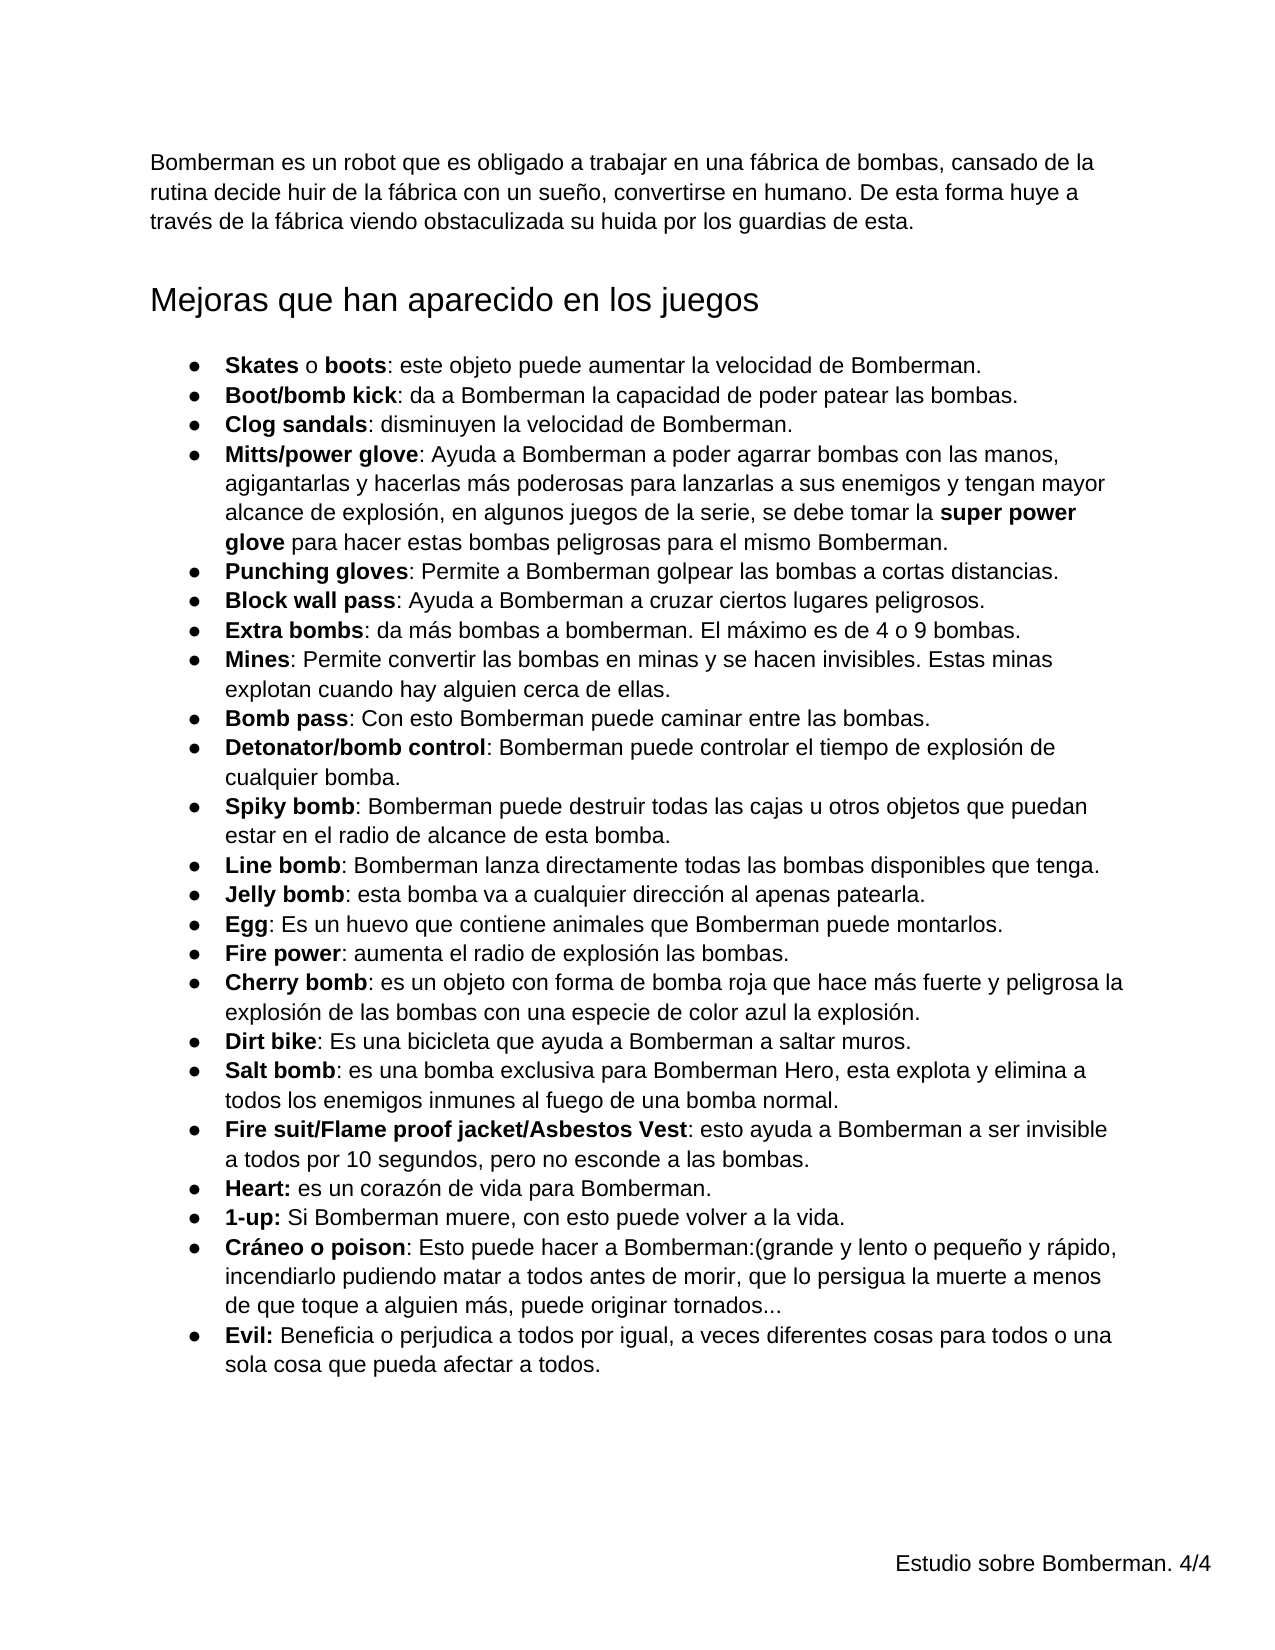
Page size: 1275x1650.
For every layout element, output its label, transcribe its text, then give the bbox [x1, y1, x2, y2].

list Evil: Beneficia o perjudica a todos por igual, a veces diferentes cosas para todos o una sola cosa que pueda afectar a todos. [187, 1322, 1125, 1377]
list Boot/bomb kick: da a Bomberman la capacidad de poder patear las bombas. [187, 382, 1125, 408]
text Bomberman es un robot que es obligado a trabajar en una fábrica de bombas, cansado de la rutina decide huir de la fábrica con un sueño, convertirse en humano. De esta forma huye a través de la fábrica viendo obstaculizada su huida por los guardias de esta. [150, 150, 1125, 234]
list Mitts/power glove: Ayuda a Bomberman a poder agarrar bombas con las manos, agigantarlas y hacerlas más poderosas para lanzarlas a sus enemigos y tengan mayor alcance de explosión, en algunos juegos de la serie, se debe tomar la super power glove para hacer estas bombas peligrosas para el mismo Bomberman. [187, 441, 1125, 555]
list Block wall pass: Ayuda a Bomberman a cruzar ciertos lugares peligrosos. [187, 588, 1125, 614]
list Fire suit/Flame proof jacket/Asbestos Vest: esto ayuda a Bomberman a ser invisible a todos por 10 segundos, pero no esconde a las bombas. [187, 1117, 1125, 1172]
list Bomb pass: Con esto Bomberman puede caminar entre las bombas. [187, 706, 1125, 731]
list Cráneo o poison: Esto puede hacer a Bomberman:(grande y lento o pequeño y rápido, incendiarlo pudiendo matar a todos antes de morir, que lo persigua la muerte a menos de que toque a alguien más, puede originar tornados... [187, 1234, 1125, 1319]
list Fire power: aumenta el radio de explosión las bombas. [187, 941, 1125, 966]
list Extra bombs: da más bombas a bomberman. El máximo es de 4 o 9 bombas. [187, 617, 1125, 643]
list Jelly bomb: esta bomba va a cualquier dirección al apenas patearla. [187, 882, 1125, 907]
list Cherry bomb: es un objeto con forma de bomba roja que hace más fuerte y peligrosa la explosión de las bombas con una especie de color azul la explosión. [187, 970, 1125, 1025]
list Egg: Es un huevo que contiene animales que Bomberman puede montarlos. [187, 911, 1125, 937]
list 1-up: Si Bomberman muere, con esto puede volver a la vida. [187, 1205, 1125, 1231]
list Mines: Permite convertir las bombas en minas y se hacen invisibles. Estas minas explotan cuando hay alguien cerca de ellas. [187, 647, 1125, 702]
list Dirt bike: Es una bicicleta que ayuda a Bomberman a saltar muros. [187, 1029, 1125, 1054]
list Line bomb: Bomberman lanza directamente todas las bombas disponibles que tenga. [187, 852, 1125, 878]
list Detonator/bomb control: Bomberman puede controlar el tiempo de explosión de cualquier bomba. [187, 735, 1125, 790]
list Heart: es un corazón de vida para Bomberman. [187, 1176, 1125, 1201]
list Skates o boots: este objeto puede aumentar la velocidad de Bomberman. [187, 353, 1125, 379]
list Salt bomb: es una bomba exclusiva para Bomberman Hero, esta explota y elimina a todos los enemigos inmunes al fuego de una bomba normal. [187, 1058, 1125, 1113]
text Mejoras que han aparecido en los juegos [150, 281, 1125, 318]
list Spiky bomb: Bomberman puede destruir todas las cajas u otros objetos que puedan estar en el radio de alcance de esta bomba. [187, 794, 1125, 849]
list Clog sandals: disminuyen la velocidad de Bomberman. [187, 412, 1125, 437]
list Punching gloves: Permite a Bomberman golpear las bombas a cortas distancias. [187, 559, 1125, 584]
